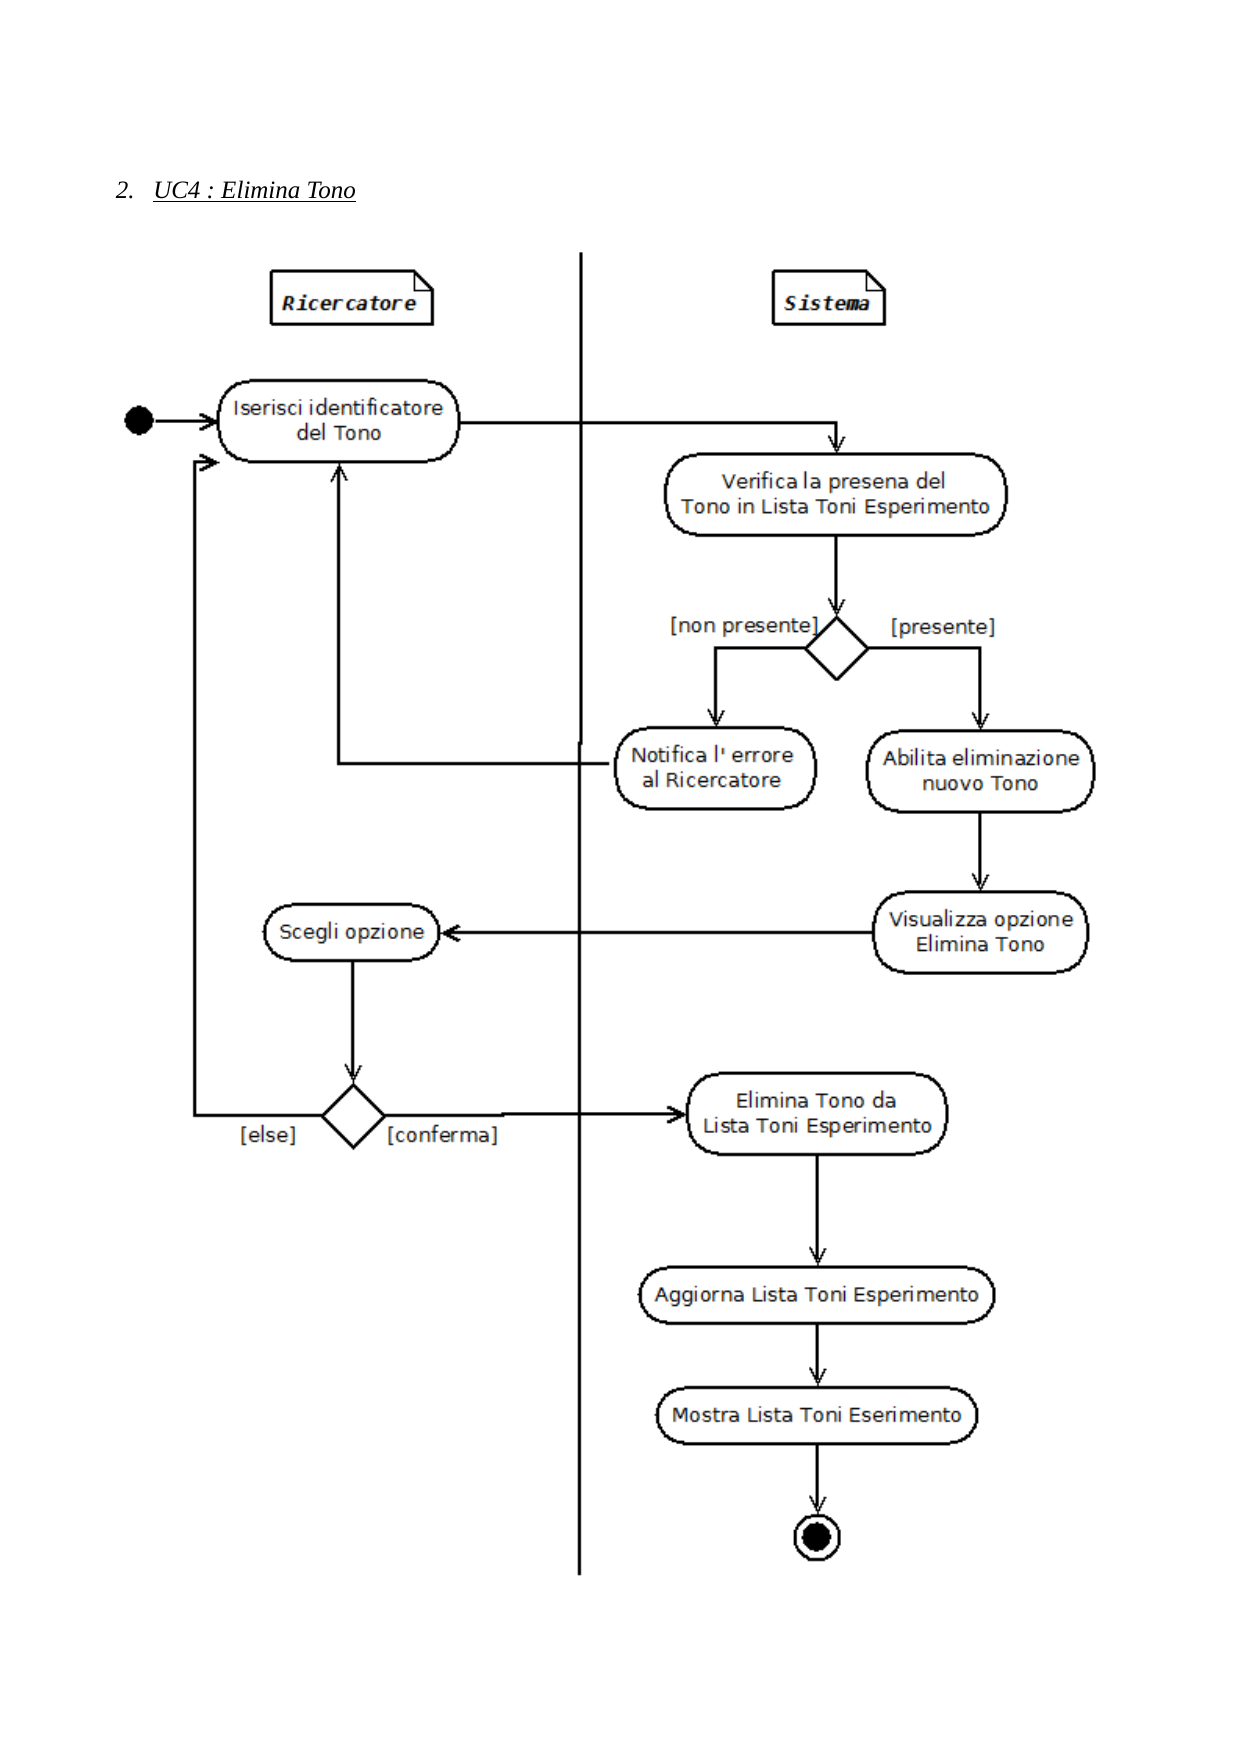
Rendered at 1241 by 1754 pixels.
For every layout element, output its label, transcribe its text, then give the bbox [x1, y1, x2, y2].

list UC4 : Elimina Tono [116, 176, 1143, 204]
picture [123, 251, 1099, 1602]
